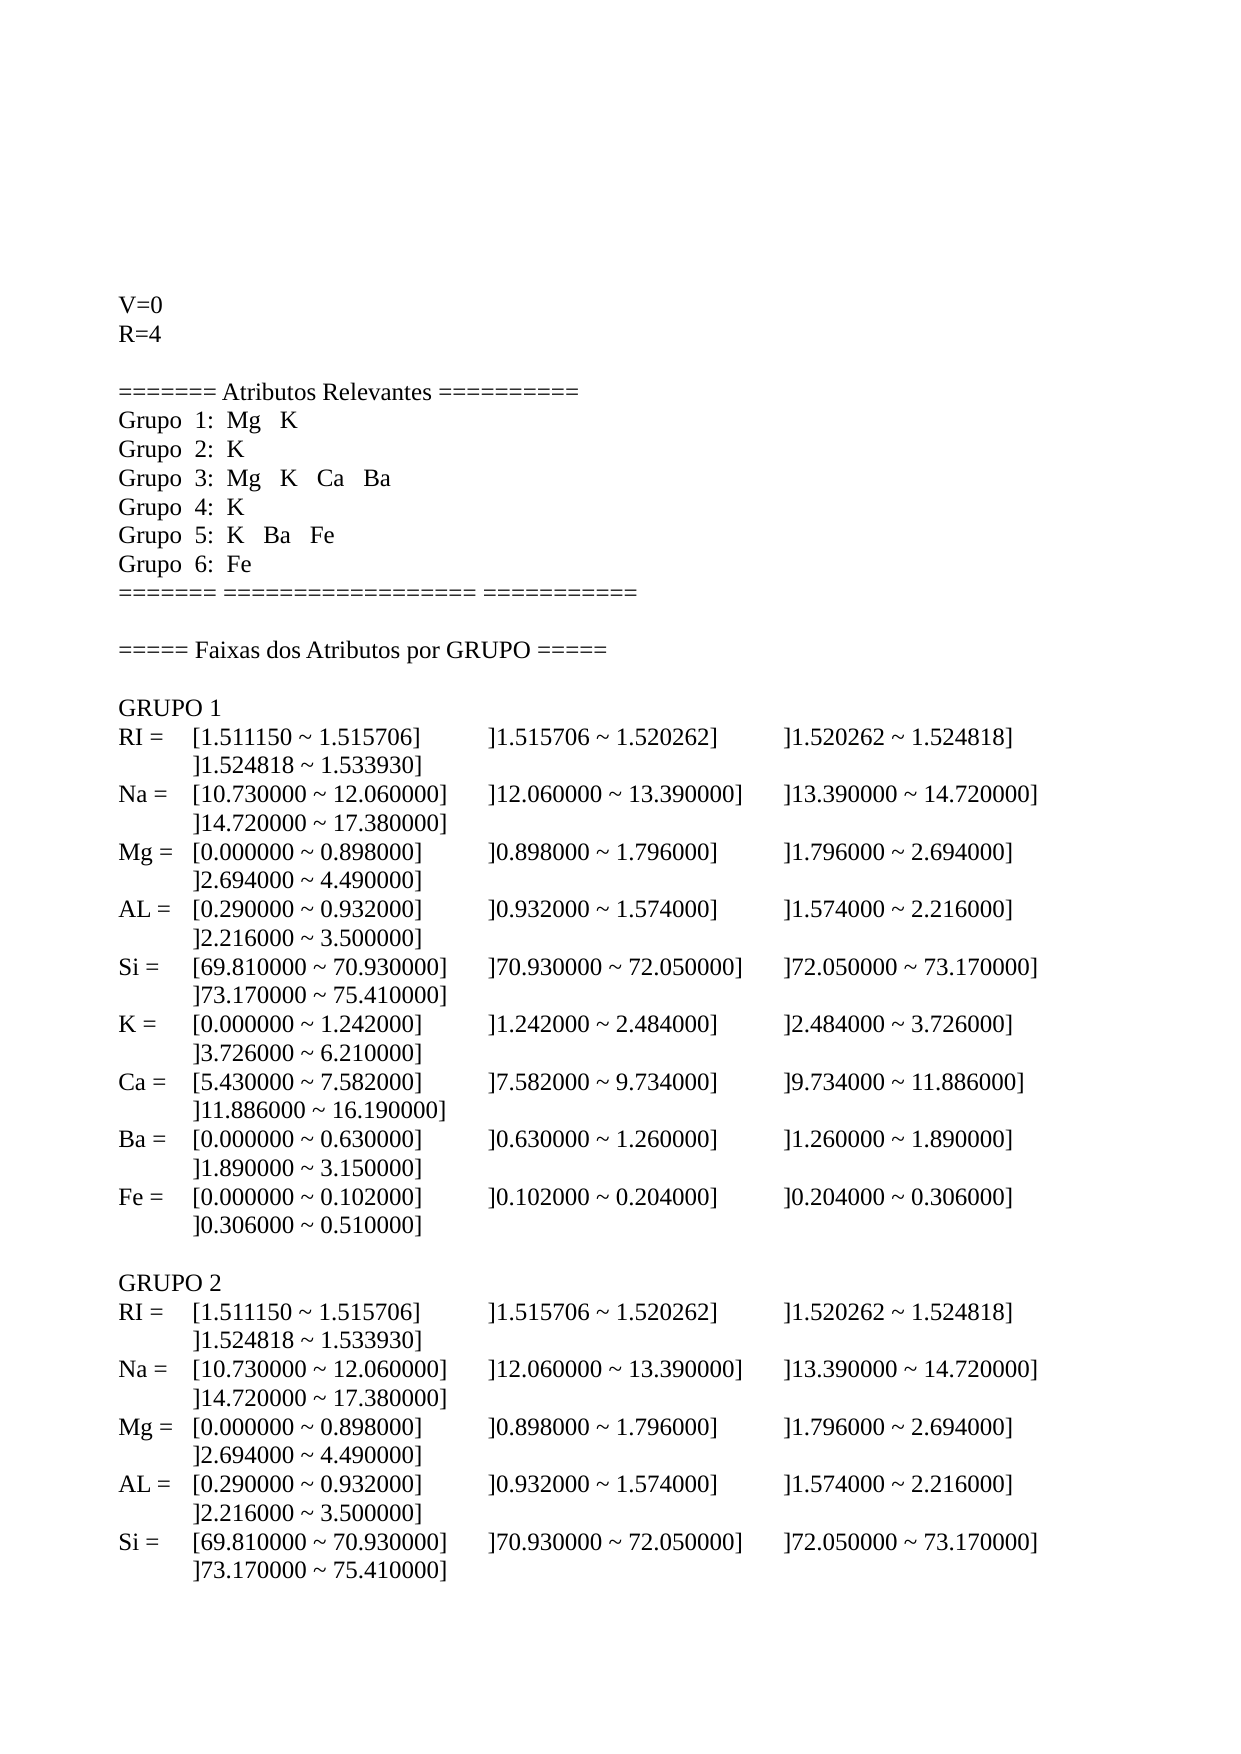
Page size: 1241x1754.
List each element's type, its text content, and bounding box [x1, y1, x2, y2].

text Grupo 3: Mg K Ca Ba [118, 463, 1122, 492]
text Ba = [0.000000 ~ 0.630000] ]0.630000 ~ 1.260000] ]1.260000 ~ 1.890000] ]1.890000 ~ 3.150000] [118, 1124, 1122, 1182]
text Grupo 1: Mg K [118, 406, 1122, 434]
text Na = [10.730000 ~ 12.060000] ]12.060000 ~ 13.390000] ]13.390000 ~ 14.720000] ]14.720000 ~ 17.380000] [118, 1354, 1122, 1412]
text RI = [1.511150 ~ 1.515706] ]1.515706 ~ 1.520262] ]1.520262 ~ 1.524818] ]1.524818 ~ 1.533930] [118, 722, 1122, 779]
text Si = [69.810000 ~ 70.930000] ]70.930000 ~ 72.050000] ]72.050000 ~ 73.170000] ]73.170000 ~ 75.410000] [118, 1527, 1122, 1584]
text Grupo 4: K [118, 492, 1122, 521]
text Grupo 5: K Ba Fe [118, 521, 1122, 549]
text GRUPO 1 [118, 693, 1122, 722]
text ===== Faixas dos Atributos por GRUPO ===== [118, 636, 1122, 664]
text AL = [0.290000 ~ 0.932000] ]0.932000 ~ 1.574000] ]1.574000 ~ 2.216000] ]2.216000 ~ 3.500000] [118, 894, 1122, 952]
text Ca = [5.430000 ~ 7.582000] ]7.582000 ~ 9.734000] ]9.734000 ~ 11.886000] ]11.886000 ~ 16.190000] [118, 1067, 1122, 1124]
text Grupo 2: K [118, 434, 1122, 463]
text K = [0.000000 ~ 1.242000] ]1.242000 ~ 2.484000] ]2.484000 ~ 3.726000] ]3.726000 ~ 6.210000] [118, 1009, 1122, 1067]
text GRUPO 2 [118, 1268, 1122, 1297]
text Mg = [0.000000 ~ 0.898000] ]0.898000 ~ 1.796000] ]1.796000 ~ 2.694000] ]2.694000 ~ 4.490000] [118, 1412, 1122, 1469]
text ======= Atributos Relevantes ========== [118, 377, 1122, 406]
text Fe = [0.000000 ~ 0.102000] ]0.102000 ~ 0.204000] ]0.204000 ~ 0.306000] ]0.306000 ~ 0.510000] [118, 1182, 1122, 1239]
text AL = [0.290000 ~ 0.932000] ]0.932000 ~ 1.574000] ]1.574000 ~ 2.216000] ]2.216000 ~ 3.500000] [118, 1469, 1122, 1527]
text V=0 [118, 291, 1122, 319]
text Mg = [0.000000 ~ 0.898000] ]0.898000 ~ 1.796000] ]1.796000 ~ 2.694000] ]2.694000 ~ 4.490000] [118, 837, 1122, 894]
text ======= ================== =========== [118, 578, 1122, 607]
text R=4 [118, 319, 1122, 348]
text Na = [10.730000 ~ 12.060000] ]12.060000 ~ 13.390000] ]13.390000 ~ 14.720000] ]14.720000 ~ 17.380000] [118, 779, 1122, 837]
text Si = [69.810000 ~ 70.930000] ]70.930000 ~ 72.050000] ]72.050000 ~ 73.170000] ]73.170000 ~ 75.410000] [118, 952, 1122, 1009]
text Grupo 6: Fe [118, 549, 1122, 578]
text RI = [1.511150 ~ 1.515706] ]1.515706 ~ 1.520262] ]1.520262 ~ 1.524818] ]1.524818 ~ 1.533930] [118, 1297, 1122, 1354]
